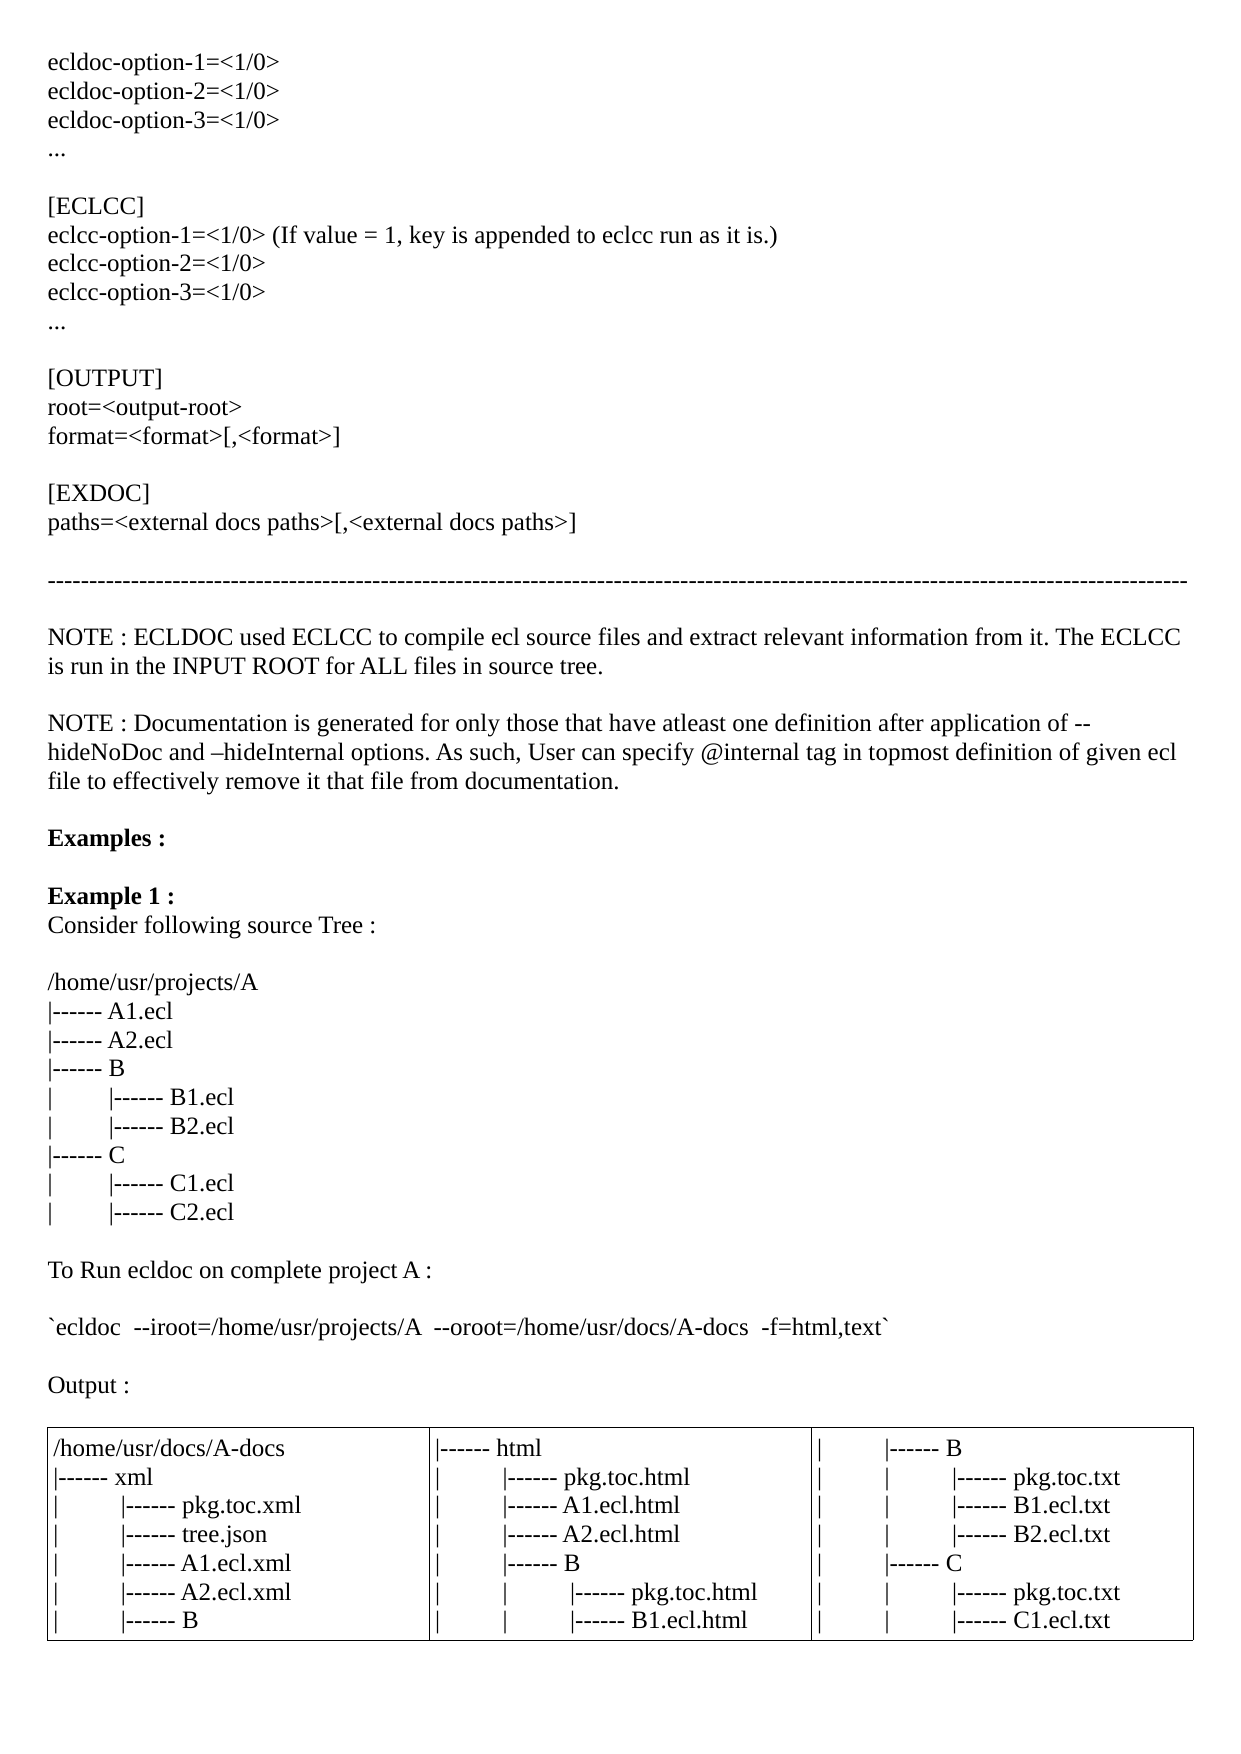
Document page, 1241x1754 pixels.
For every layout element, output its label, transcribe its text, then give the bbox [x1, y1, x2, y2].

text ... [47, 306, 1193, 335]
text format=<format>[,<format>] [47, 421, 1193, 450]
text `ecldoc --iroot=/home/usr/projects/A --oroot=/home/usr/docs/A-docs -f=html,text` [47, 1312, 1193, 1341]
text ecldoc-option-2=<1/0> [47, 76, 1193, 105]
text |------ C [47, 1140, 1193, 1168]
text [EXDOC] [47, 478, 1193, 507]
text eclcc-option-1=<1/0> (If value = 1, key is appended to eclcc run as it is.) [47, 220, 1193, 248]
text ecldoc-option-3=<1/0> [47, 105, 1193, 133]
text [OUTPUT] [47, 363, 1193, 392]
text /home/usr/projects/A [47, 967, 1193, 996]
table_header |------ html | |------ pkg.toc.html | |------ A1.ecl.html | |------ A2.ecl.html | |------ B | | |------ pkg.toc.html | | |------ B1.ecl.html [430, 1428, 811, 1640]
table_header /home/usr/docs/A-docs |------ xml | |------ pkg.toc.xml | |------ tree.json | |------ A1.ecl.xml | |------ A2.ecl.xml | |------ B [48, 1428, 429, 1640]
text |------ A1.ecl [47, 996, 1193, 1025]
text NOTE : ECLDOC used ECLCC to compile ecl source files and extract relevant information from it. The ECLCC is run in the INPUT ROOT for ALL files in source tree. [47, 622, 1193, 680]
text ... [47, 133, 1193, 162]
text | |------ C2.ecl [47, 1197, 1193, 1226]
text | |------ C1.ecl [47, 1168, 1193, 1197]
text ecldoc-option-1=<1/0> [47, 47, 1193, 76]
text NOTE : Documentation is generated for only those that have atleast one definition after application of --hideNoDoc and –hideInternal options. As such, User can specify @internal tag in topmost definition of given ecl file to effectively remove it that file from documentation. [47, 708, 1193, 795]
text Examples : [47, 823, 1193, 852]
text [ECLCC] [47, 191, 1193, 220]
text ----------------------------------------------------------------------------------------------------------------------------------------- [47, 565, 1193, 593]
text Consider following source Tree : [47, 910, 1193, 938]
text To Run ecldoc on complete project A : [47, 1255, 1193, 1283]
text Example 1 : [47, 881, 1193, 910]
text root=<output-root> [47, 392, 1193, 421]
text |------ A2.ecl [47, 1025, 1193, 1053]
text eclcc-option-3=<1/0> [47, 277, 1193, 306]
text paths=<external docs paths>[,<external docs paths>] [47, 507, 1193, 536]
text |------ B [47, 1053, 1193, 1082]
table_header | |------ B | | |------ pkg.toc.txt | | |------ B1.ecl.txt | | |------ B2.ecl.txt | |------ C | | |------ pkg.toc.txt | | |------ C1.ecl.txt [812, 1428, 1193, 1640]
text Output : [47, 1370, 1193, 1398]
text | |------ B2.ecl [47, 1111, 1193, 1140]
text | |------ B1.ecl [47, 1082, 1193, 1111]
text eclcc-option-2=<1/0> [47, 248, 1193, 277]
